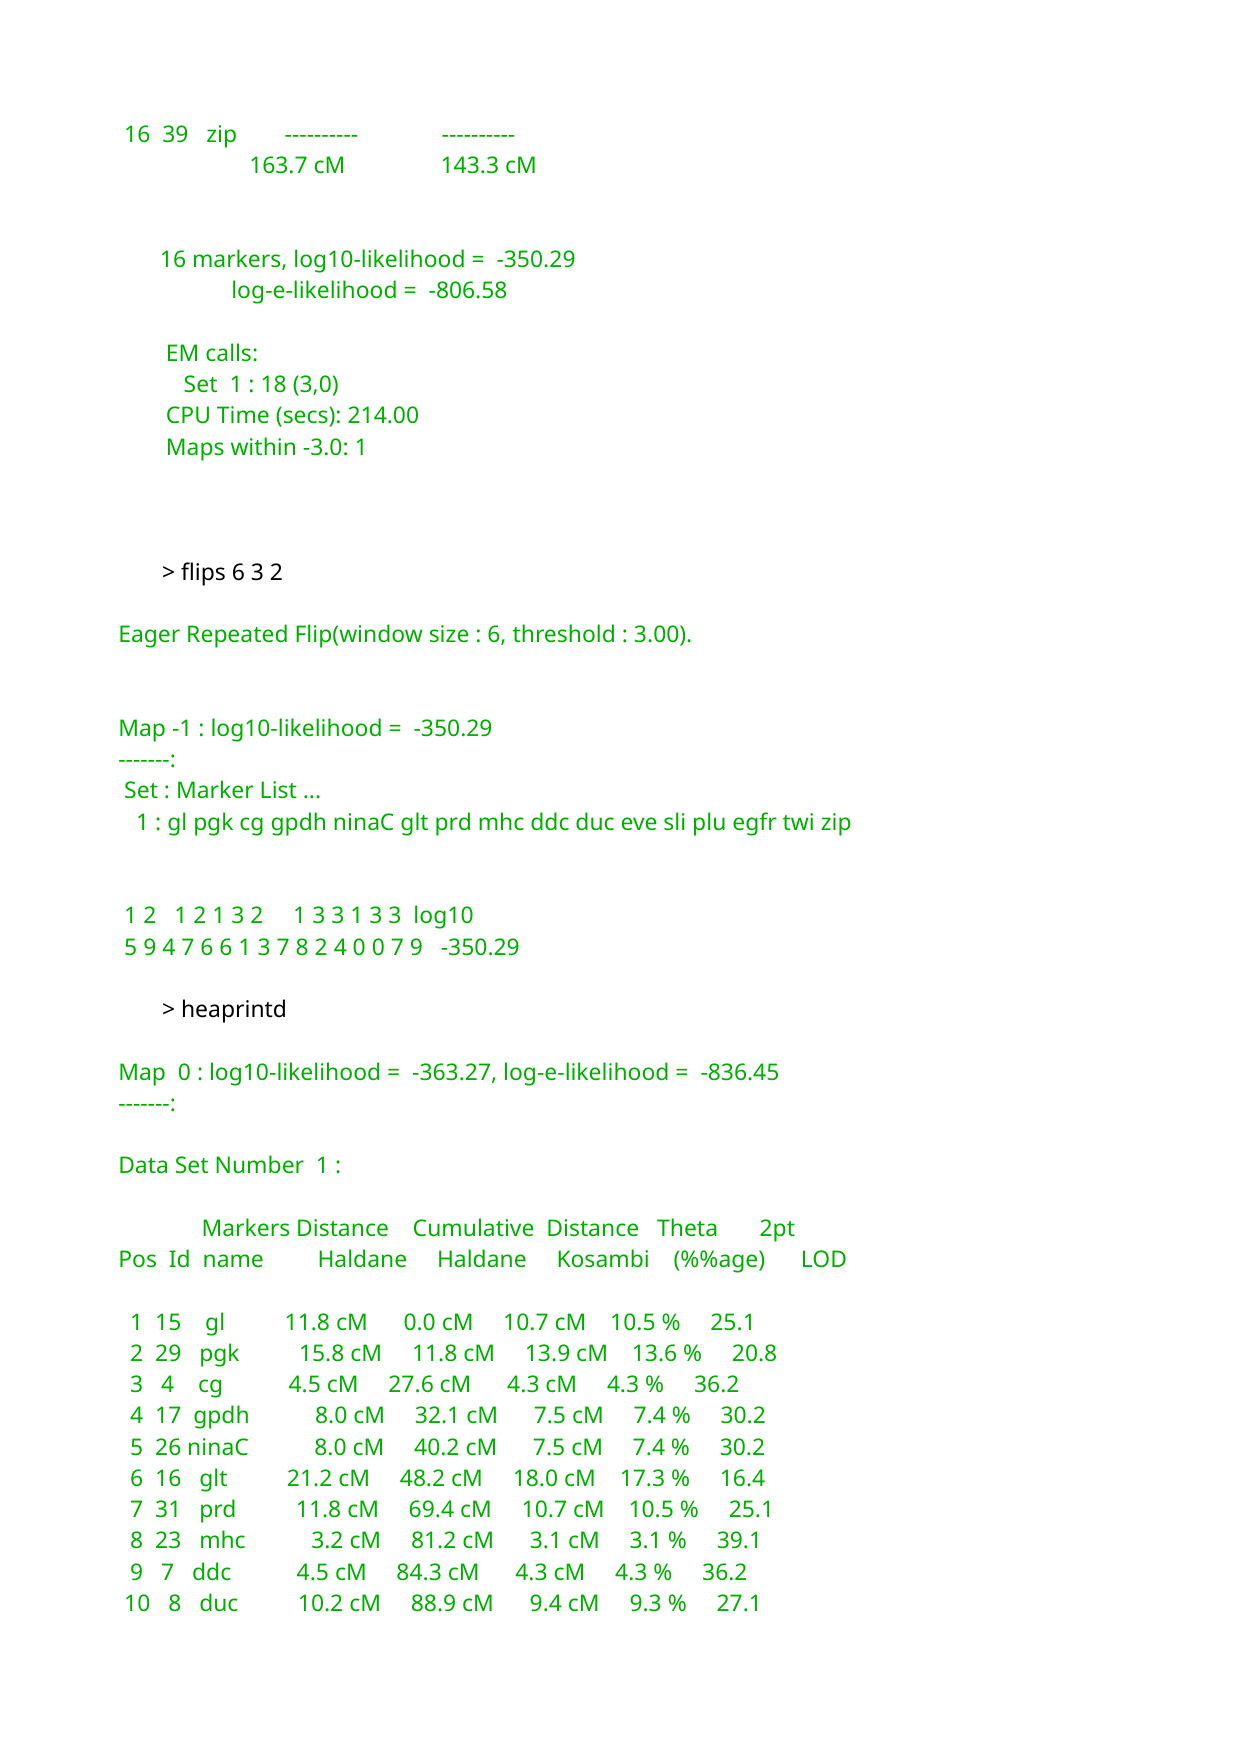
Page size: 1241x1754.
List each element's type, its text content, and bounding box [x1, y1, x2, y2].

text 16 39 zip ---------- ---------- [118, 118, 1122, 149]
text 2 29 pgk 15.8 cM 11.8 cM 13.9 cM 13.6 % 20.8 [118, 1337, 1122, 1368]
text Maps within -3.0: 1 [118, 431, 1122, 462]
text 163.7 cM 143.3 cM [118, 149, 1122, 181]
text Set 1 : 18 (3,0) [118, 368, 1122, 399]
text 5 26 ninaC 8.0 cM 40.2 cM 7.5 cM 7.4 % 30.2 [118, 1431, 1122, 1462]
text > flips 6 3 2 [118, 556, 1122, 587]
text 5 9 4 7 6 6 1 3 7 8 2 4 0 0 7 9 -350.29 [118, 931, 1122, 962]
text > heaprintd [118, 993, 1122, 1024]
text 1 2 1 2 1 3 2 1 3 3 1 3 3 log10 [118, 899, 1122, 931]
text log-e-likelihood = -806.58 [118, 274, 1122, 306]
text Map 0 : log10-likelihood = -363.27, log-e-likelihood = -836.45 [118, 1056, 1122, 1087]
text 8 23 mhc 3.2 cM 81.2 cM 3.1 cM 3.1 % 39.1 [118, 1524, 1122, 1556]
text Map -1 : log10-likelihood = -350.29 [118, 712, 1122, 743]
text 7 31 prd 11.8 cM 69.4 cM 10.7 cM 10.5 % 25.1 [118, 1493, 1122, 1524]
text Data Set Number 1 : [118, 1149, 1122, 1181]
text Markers Distance Cumulative Distance Theta 2pt [118, 1212, 1122, 1243]
text -------: [118, 1087, 1122, 1118]
text Pos Id name Haldane Haldane Kosambi (%%age) LOD [118, 1243, 1122, 1274]
text Eager Repeated Flip(window size : 6, threshold : 3.00). [118, 618, 1122, 649]
text 16 markers, log10-likelihood = -350.29 [118, 243, 1122, 274]
text 9 7 ddc 4.5 cM 84.3 cM 4.3 cM 4.3 % 36.2 [118, 1556, 1122, 1587]
text CPU Time (secs): 214.00 [118, 399, 1122, 431]
text 6 16 glt 21.2 cM 48.2 cM 18.0 cM 17.3 % 16.4 [118, 1462, 1122, 1493]
text 10 8 duc 10.2 cM 88.9 cM 9.4 cM 9.3 % 27.1 [118, 1587, 1122, 1618]
text 4 17 gpdh 8.0 cM 32.1 cM 7.5 cM 7.4 % 30.2 [118, 1399, 1122, 1431]
text Set : Marker List ... [118, 774, 1122, 806]
text 3 4 cg 4.5 cM 27.6 cM 4.3 cM 4.3 % 36.2 [118, 1368, 1122, 1399]
text -------: [118, 743, 1122, 774]
text 1 : gl pgk cg gpdh ninaC glt prd mhc ddc duc eve sli plu egfr twi zip [118, 806, 1122, 837]
text 1 15 gl 11.8 cM 0.0 cM 10.7 cM 10.5 % 25.1 [118, 1306, 1122, 1337]
text EM calls: [118, 337, 1122, 368]
